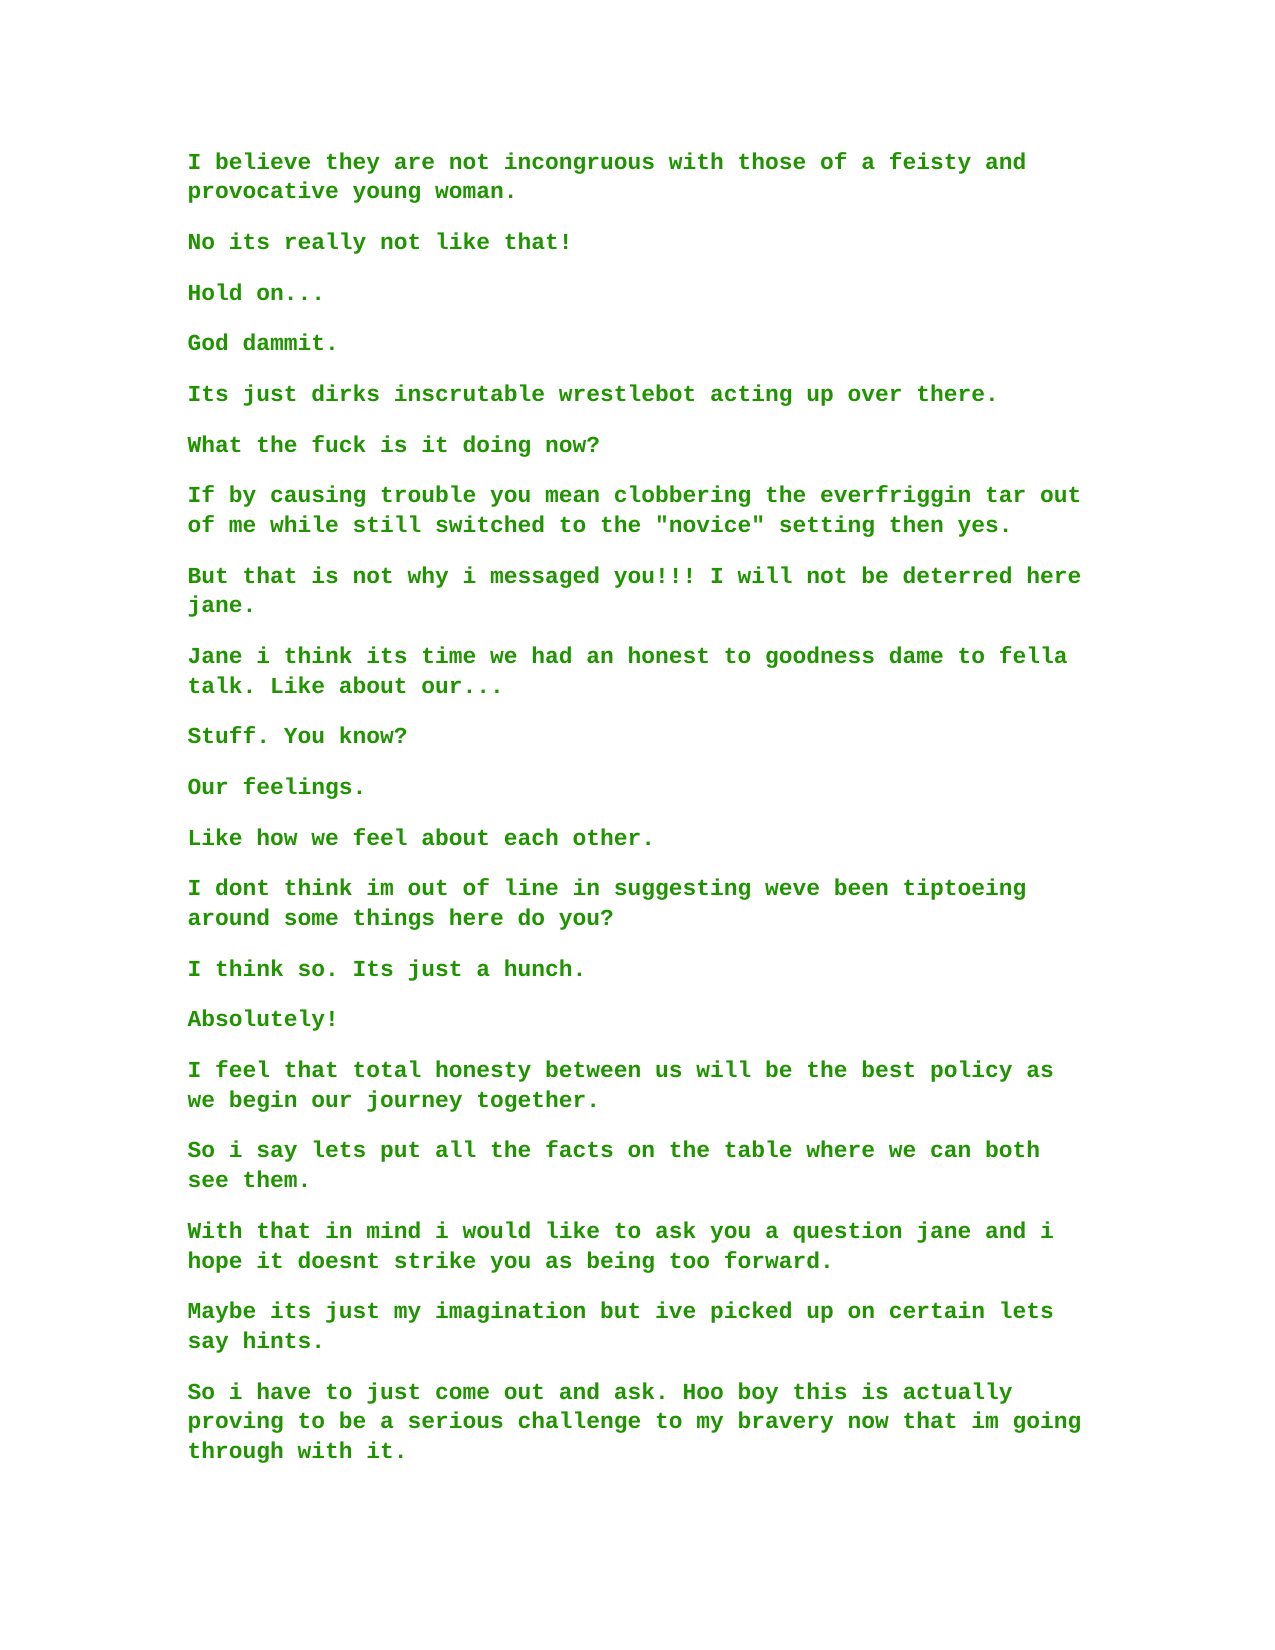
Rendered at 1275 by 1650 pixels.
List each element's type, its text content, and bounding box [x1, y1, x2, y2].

text So i have to just come out and ask. Hoo boy this is actually proving to be a serious challenge to my bravery now that im going through with it. [187, 1380, 1087, 1466]
text So i say lets put all the facts on the table where we can both see them. [187, 1139, 1087, 1194]
text Absolutely! [187, 1008, 1087, 1034]
text I believe they are not incongruous with those of a feisty and provocative young woman. [187, 150, 1087, 206]
text Its just dirks inscrutable wrestlebot acting up over there. [187, 382, 1087, 408]
text But that is not why i messaged you!!! I will not be deterred here jane. [187, 564, 1087, 620]
text Our feelings. [187, 775, 1087, 801]
text Stuff. You know? [187, 725, 1087, 751]
text Hold on... [187, 281, 1087, 307]
text Like how we feel about each other. [187, 826, 1087, 852]
text Maybe its just my imagination but ive picked up on certain lets say hints. [187, 1299, 1087, 1355]
text With that in mind i would like to ask you a question jane and i hope it doesnt strike you as being too forward. [187, 1219, 1087, 1275]
text God dammit. [187, 332, 1087, 358]
text I feel that total honesty between us will be the best policy as we begin our journey together. [187, 1058, 1087, 1114]
text If by causing trouble you mean clobbering the everfriggin tar out of me while still switched to the "novice" setting then yes. [187, 483, 1087, 539]
text I think so. Its just a hunch. [187, 957, 1087, 983]
text No its really not like that! [187, 230, 1087, 256]
text Jane i think its time we had an honest to goodness dame to fella talk. Like about our... [187, 644, 1087, 700]
text I dont think im out of line in suggesting weve been tiptoeing around some things here do you? [187, 877, 1087, 932]
text What the fuck is it doing now? [187, 433, 1087, 459]
